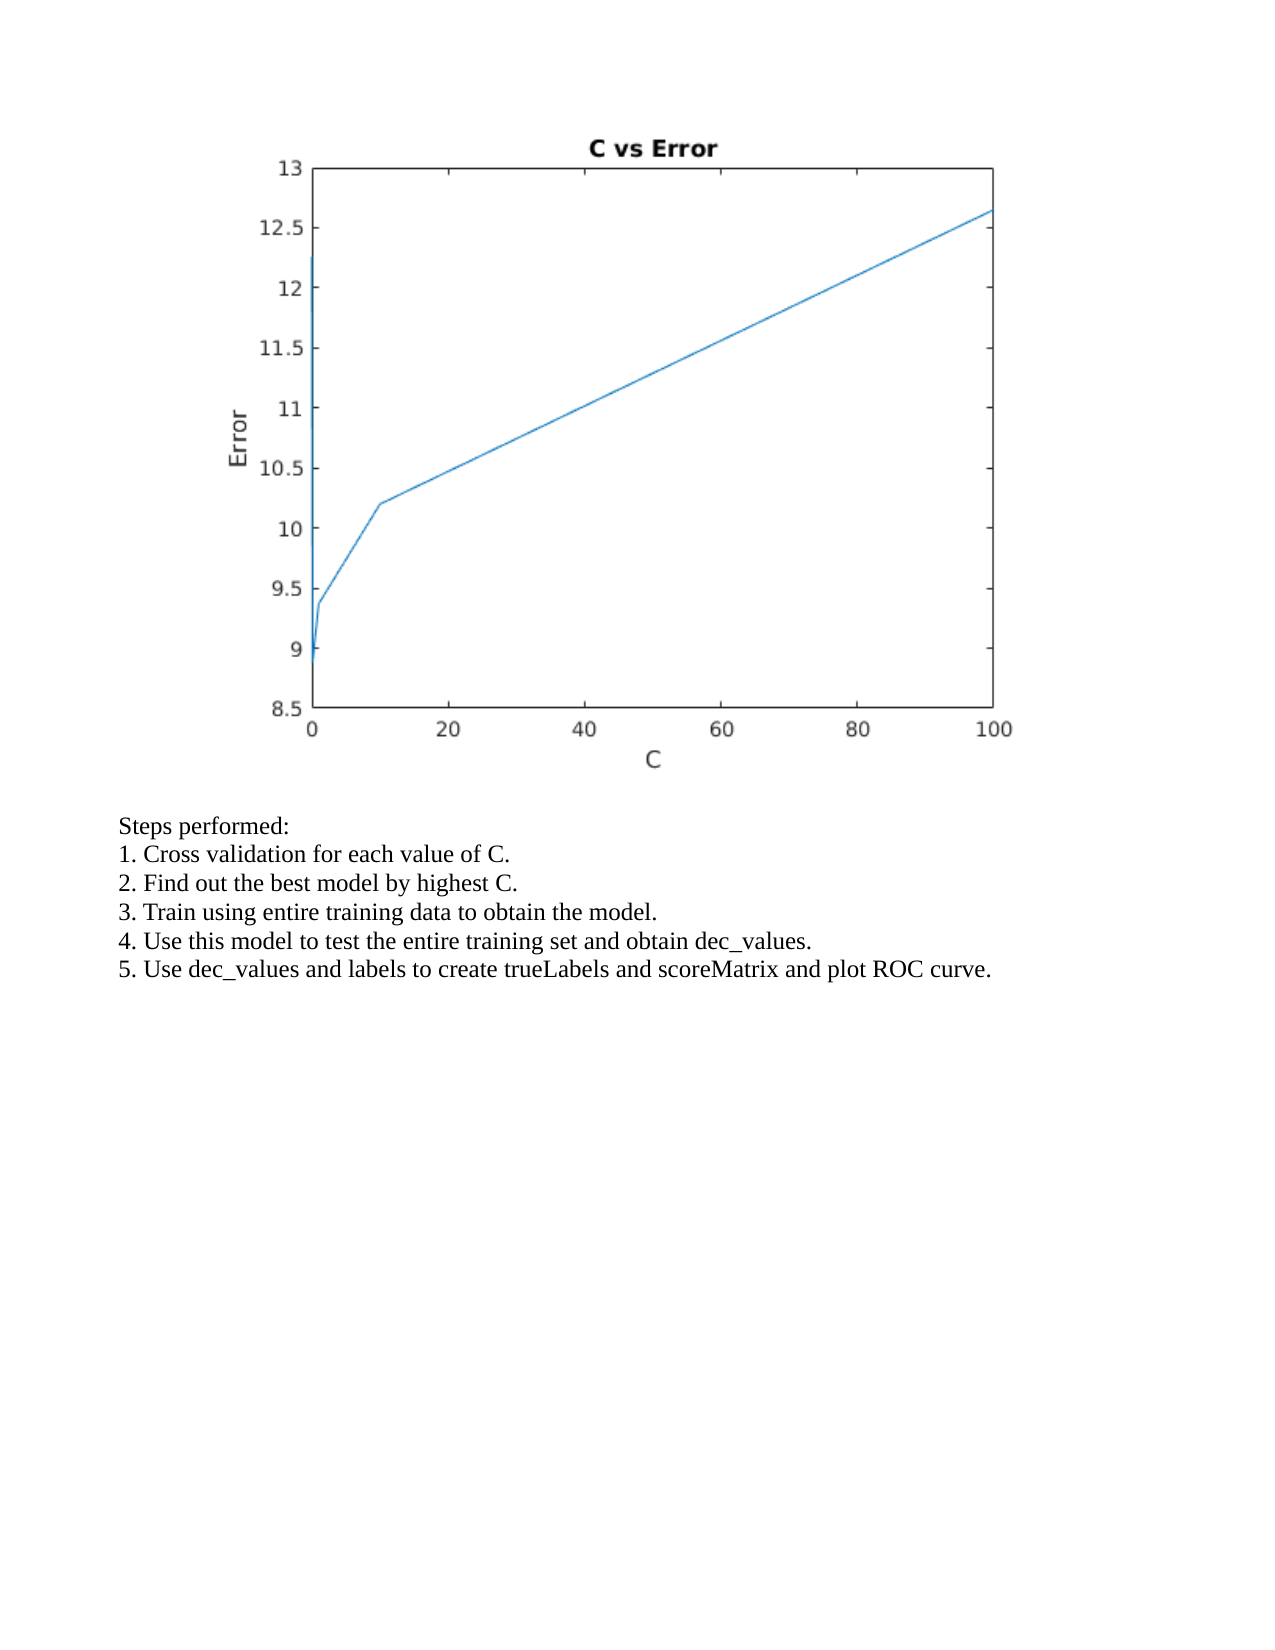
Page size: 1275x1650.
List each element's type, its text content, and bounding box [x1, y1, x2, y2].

text 2. Find out the best model by highest C. [118, 868, 1157, 897]
text 1. Cross validation for each value of C. [118, 839, 1157, 868]
text 3. Train using entire training data to obtain the model. [118, 897, 1157, 926]
text 4. Use this model to test the entire training set and obtain dec_values. [118, 926, 1157, 954]
text 5. Use dec_values and labels to create trueLabels and scoreMatrix and plot ROC curve. [118, 954, 1157, 983]
picture [198, 118, 1077, 782]
text Steps performed: [118, 811, 1157, 839]
